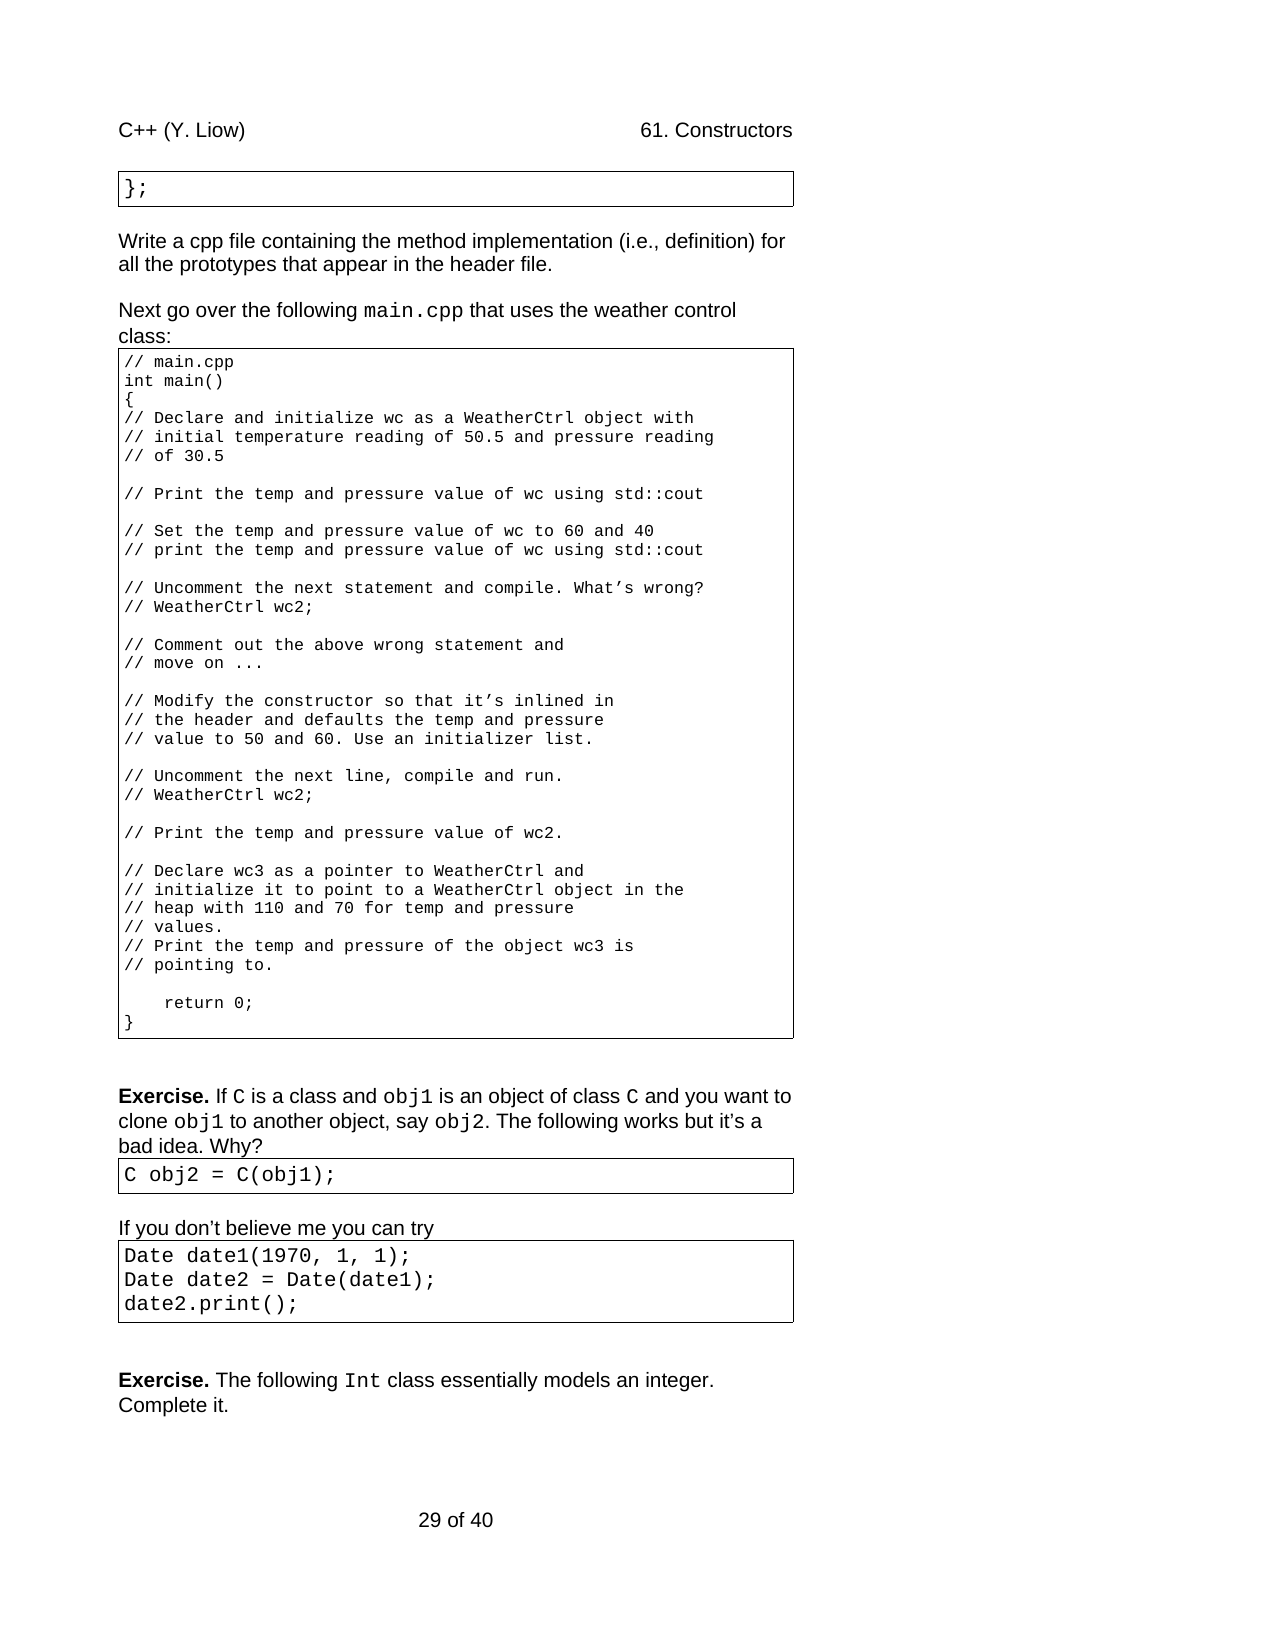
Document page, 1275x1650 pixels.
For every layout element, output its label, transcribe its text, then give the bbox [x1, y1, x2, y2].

text Write a cpp file containing the method implementation (i.e., definition) for all the prototypes that appear in the header file. [118, 229, 793, 276]
table_header }; [119, 172, 793, 206]
table_header Date date1(1970, 1, 1); Date date2 = Date(date1); date2.print(); [119, 1241, 793, 1322]
text Exercise. The following Int class essentially models an integer. Complete it. [118, 1368, 793, 1417]
table_header C obj2 = C(obj1); [119, 1159, 793, 1193]
text Next go over the following main.cpp that uses the weather control class: [118, 299, 793, 347]
text If you don’t believe me you can try [118, 1216, 793, 1239]
text Exercise. If C is a class and obj1 is an object of class C and you want to clone obj1 to another object, say obj2. The following works but it’s a bad idea. Why? [118, 1084, 793, 1158]
table_header // main.cpp int main() { // Declare and initialize wc as a WeatherCtrl object with // initial temperature reading of 50.5 and pressure reading // of 30.5 // Print the temp and pressure value of wc using std::cout // Set the temp and pressure value of wc to 60 and 40 // print the temp and pressure value of wc using std::cout // Uncomment the next statement and compile. What’s wrong? // WeatherCtrl wc2; // Comment out the above wrong statement and // move on ... // Modify the constructor so that it’s inlined in // the header and defaults the temp and pressure // value to 50 and 60. Use an initializer list. // Uncomment the next line, compile and run. // WeatherCtrl wc2; // Print the temp and pressure value of wc2. // Declare wc3 as a pointer to WeatherCtrl and // initialize it to point to a WeatherCtrl object in the // heap with 110 and 70 for temp and pressure // values. // Print the temp and pressure of the object wc3 is // pointing to. return 0; } [119, 349, 793, 1038]
